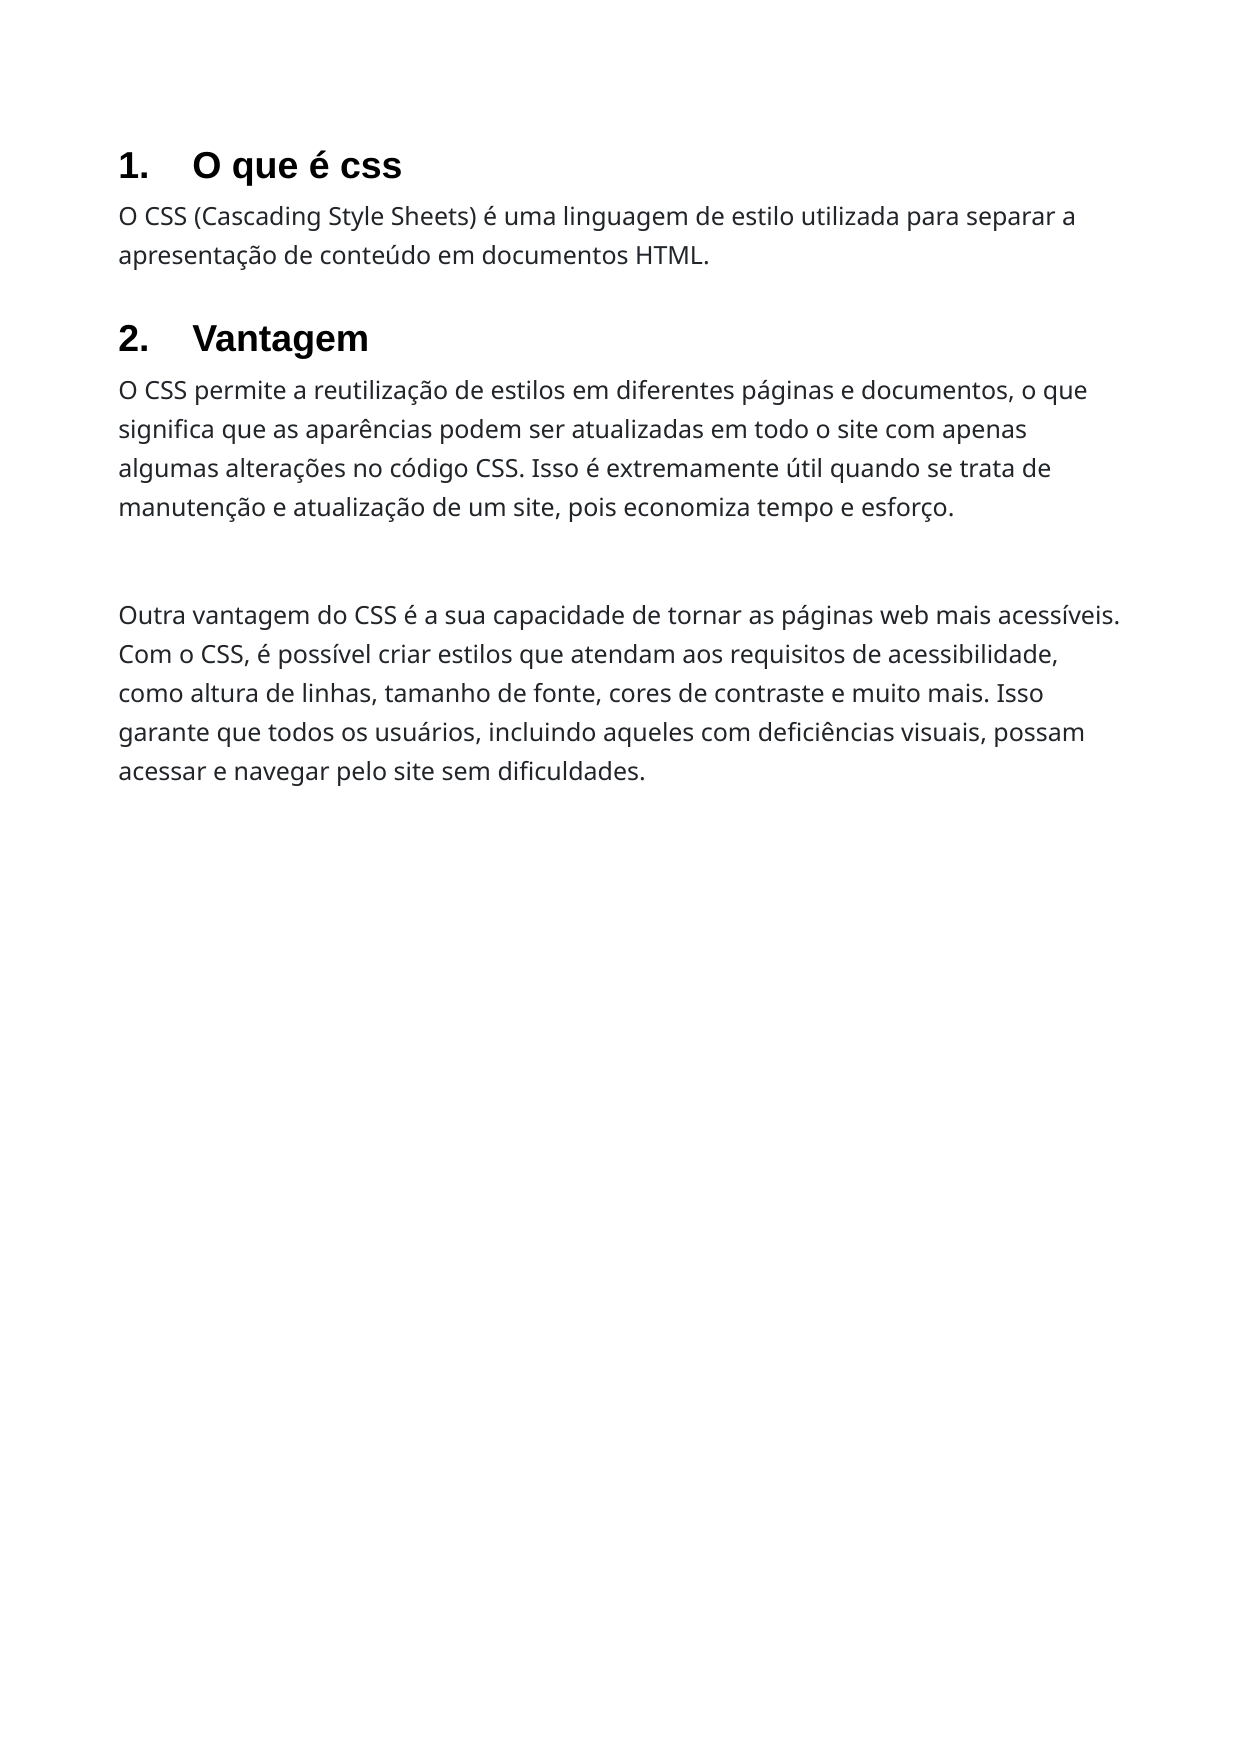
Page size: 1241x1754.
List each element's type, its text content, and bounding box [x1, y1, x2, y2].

subtitle Vantagem [118, 317, 1122, 360]
text O CSS (Cascading Style Sheets) é uma linguagem de estilo utilizada para separar a apresentação de conteúdo em documentos HTML. [118, 199, 1122, 272]
text Outra vantagem do CSS é a sua capacidade de tornar as páginas web mais acessíveis. Com o CSS, é possível criar estilos que atendam aos requisitos de acessibilidade, como altura de linhas, tamanho de fonte, cores de contraste e muito mais. Isso garante que todos os usuários, incluindo aqueles com deficiências visuais, possam acessar e navegar pelo site sem dificuldades. [118, 597, 1122, 788]
text O CSS permite a reutilização de estilos em diferentes páginas e documentos, o que significa que as aparências podem ser atualizadas em todo o site com apenas algumas alterações no código CSS. Isso é extremamente útil quando se trata de manutenção e atualização de um site, pois economiza tempo e esforço. [118, 372, 1122, 524]
subtitle O que é css [118, 143, 1122, 186]
